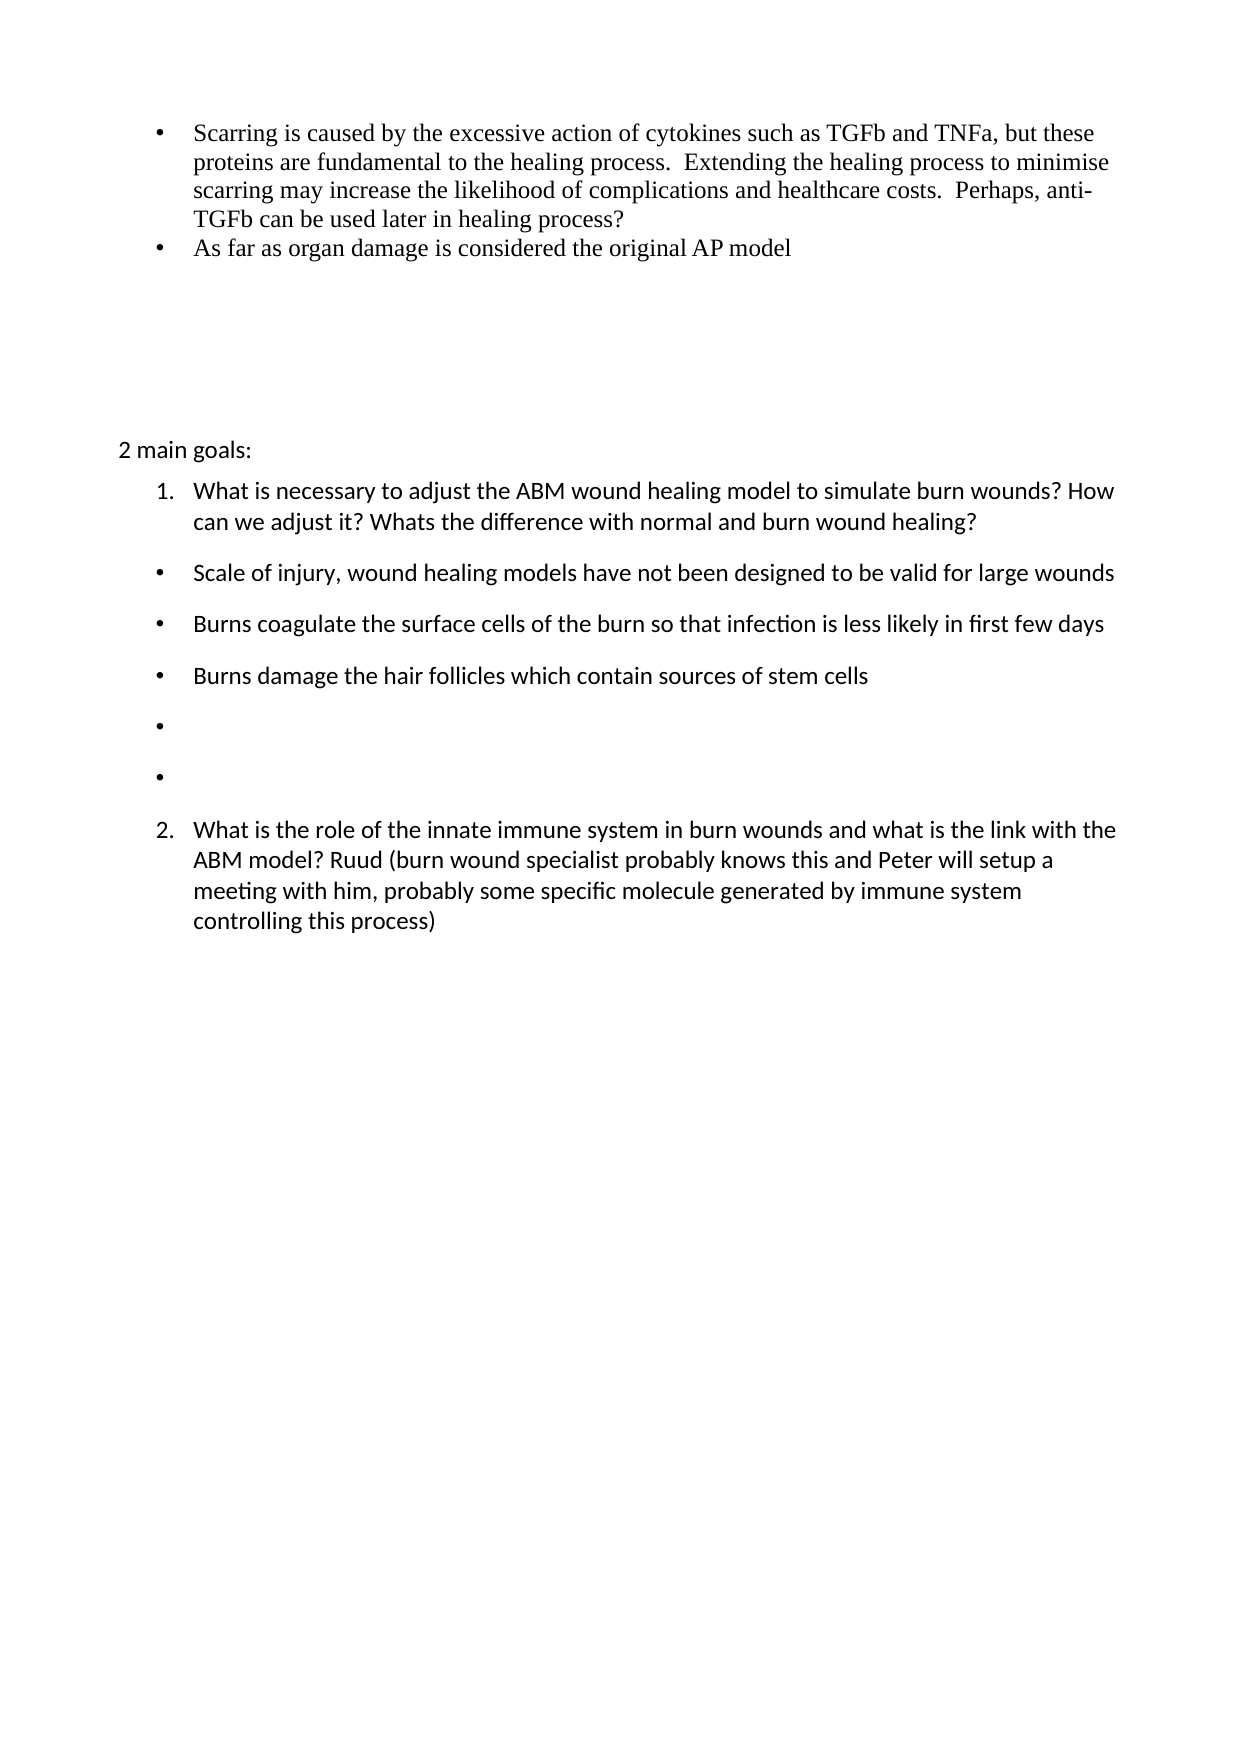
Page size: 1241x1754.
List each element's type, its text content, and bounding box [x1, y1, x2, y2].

list What is the role of the innate immune system in burn wounds and what is the link with the ABM model? Ruud (burn wound specialist probably knows this and Peter will setup a meeting with him, probably some specific molecule generated by immune system controlling this process) [156, 814, 1122, 936]
list As far as organ damage is considered the original AP model [156, 233, 1122, 262]
list Burns coagulate the surface cells of the burn so that infection is less likely in first few days [156, 608, 1122, 639]
list Scarring is caused by the excessive action of cytokines such as TGFb and TNFa, but these proteins are fundamental to the healing process. Extending the healing process to minimise scarring may increase the likelihood of complications and healthcare costs. Perhaps, anti-TGFb can be used later in healing process? [156, 118, 1122, 233]
list Scale of injury, wound healing models have not been designed to be valid for large wounds [156, 557, 1122, 588]
list Burns damage the hair follicles which contain sources of stem cells [156, 660, 1122, 690]
text 2 main goals: [118, 434, 1122, 465]
list What is necessary to adjust the ABM wound healing model to simulate burn wounds? How can we adjust it? Whats the difference with normal and burn wound healing? [156, 475, 1122, 536]
